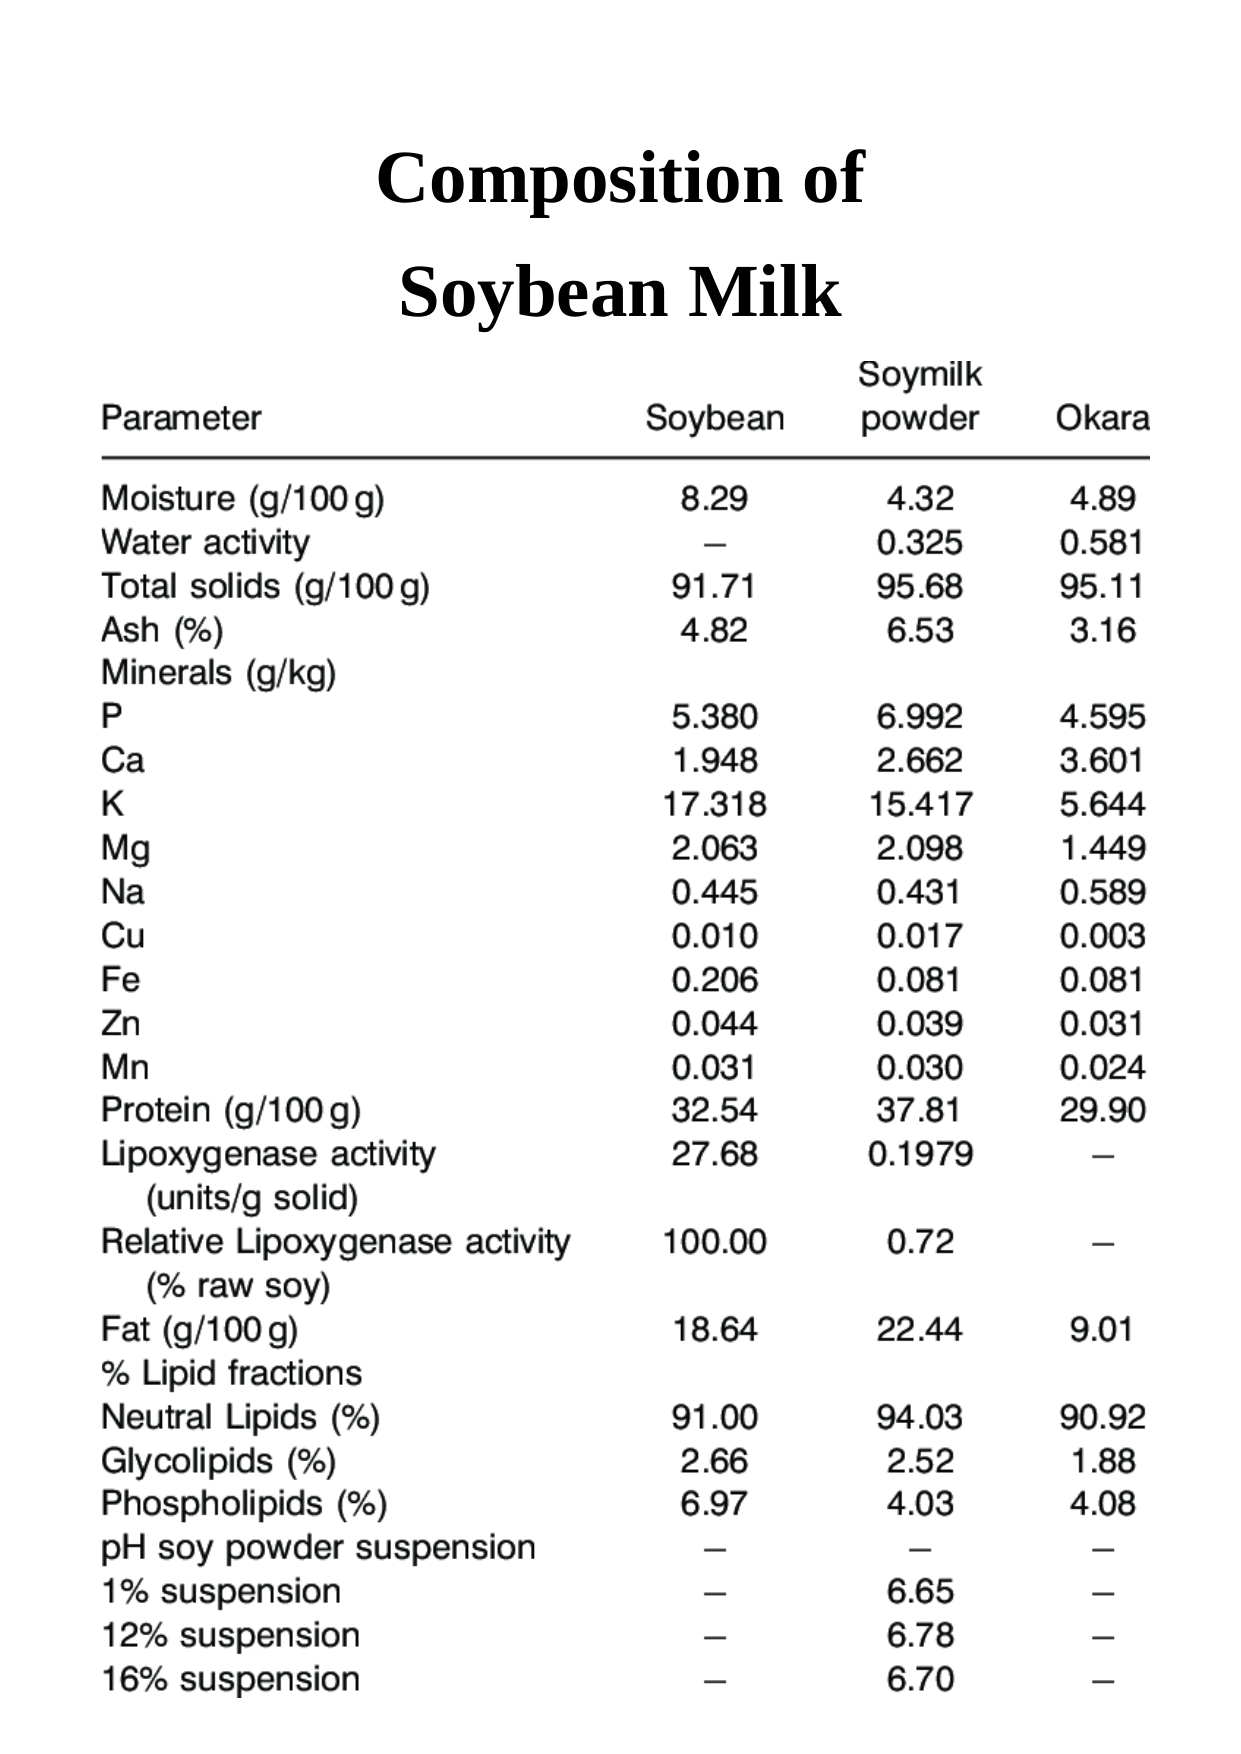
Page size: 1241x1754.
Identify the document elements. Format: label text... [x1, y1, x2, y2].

picture [101, 361, 1150, 1698]
subtitle Composition of [118, 133, 1122, 219]
subtitle Soybean Milk [118, 246, 1122, 332]
